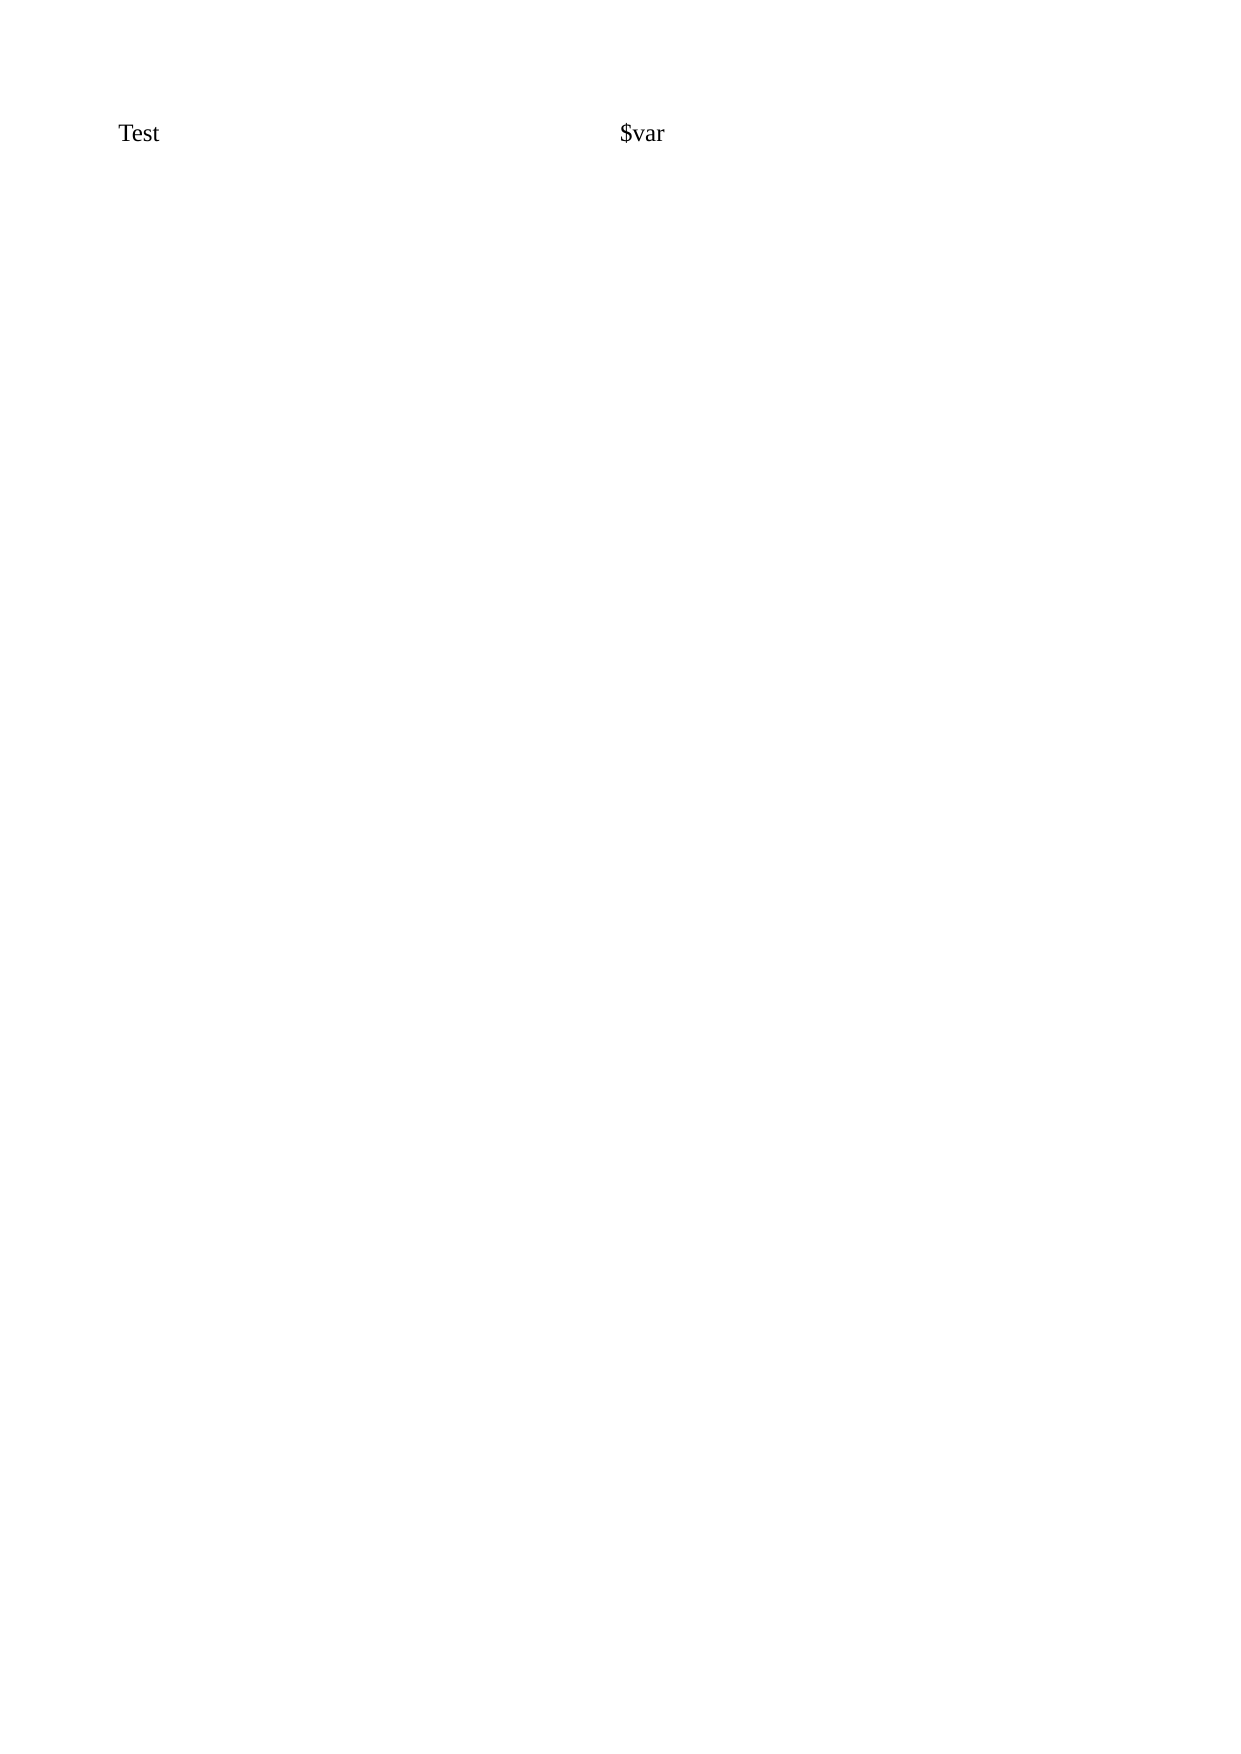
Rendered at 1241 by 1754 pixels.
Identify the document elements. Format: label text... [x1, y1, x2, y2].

table_header Test [118, 118, 620, 147]
table_header $var [620, 118, 1122, 147]
